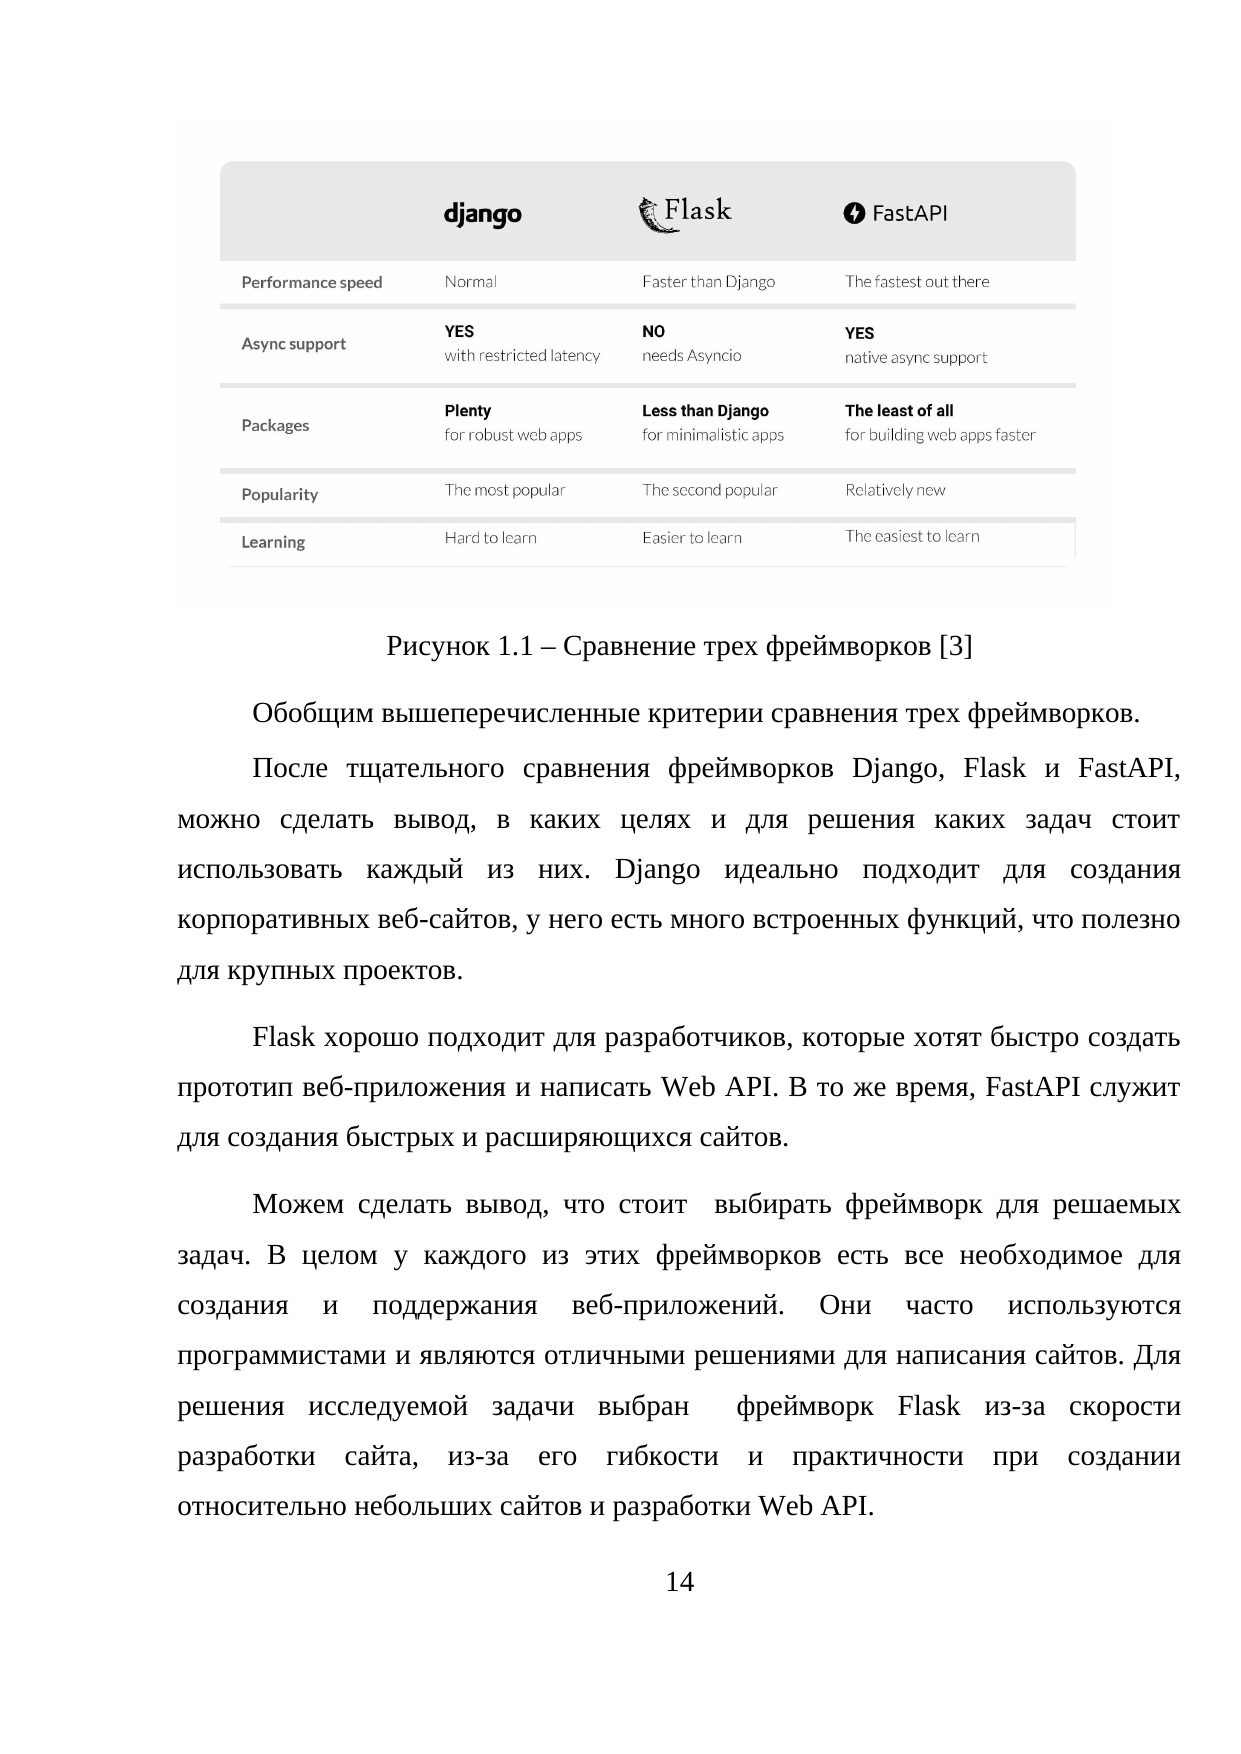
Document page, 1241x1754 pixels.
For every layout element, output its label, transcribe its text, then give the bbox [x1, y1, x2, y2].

text После тщательного сравнения фреймворков Django, Flask и FastAPI, можно сделать вывод, в каких целях и для решения каких задач стоит использовать каждый из них. Django идеально подходит для создания корпоративных веб-сайтов, у него есть много встроенных функций, что полезно для крупных проектов. [177, 751, 1182, 985]
text Рисунок 1.1 – Сравнение трех фреймворков [3] [177, 117, 1182, 662]
text Flask хорошо подходит для разработчиков, которые хотят быстро создать прототип веб-приложения и написать Web API. В то же время, FastAPI служит для создания быстрых и расширяющихся сайтов. [177, 1019, 1182, 1153]
picture [177, 117, 1118, 612]
text Можем сделать вывод, что стоит выбирать фреймворк для решаемых задач. В целом у каждого из этих фреймворков есть все необходимое для создания и поддержания веб-приложений. Они часто используются программистами и являются отличными решениями для написания сайтов. Для решения исследуемой задачи выбран фреймворк Flask из-за скорости разработки сайта, из-за его гибкости и практичности при создании относительно небольших сайтов и разработки Web API. [177, 1186, 1182, 1522]
text Обобщим вышеперечисленные критерии сравнения трех фреймворков. [177, 695, 1182, 729]
